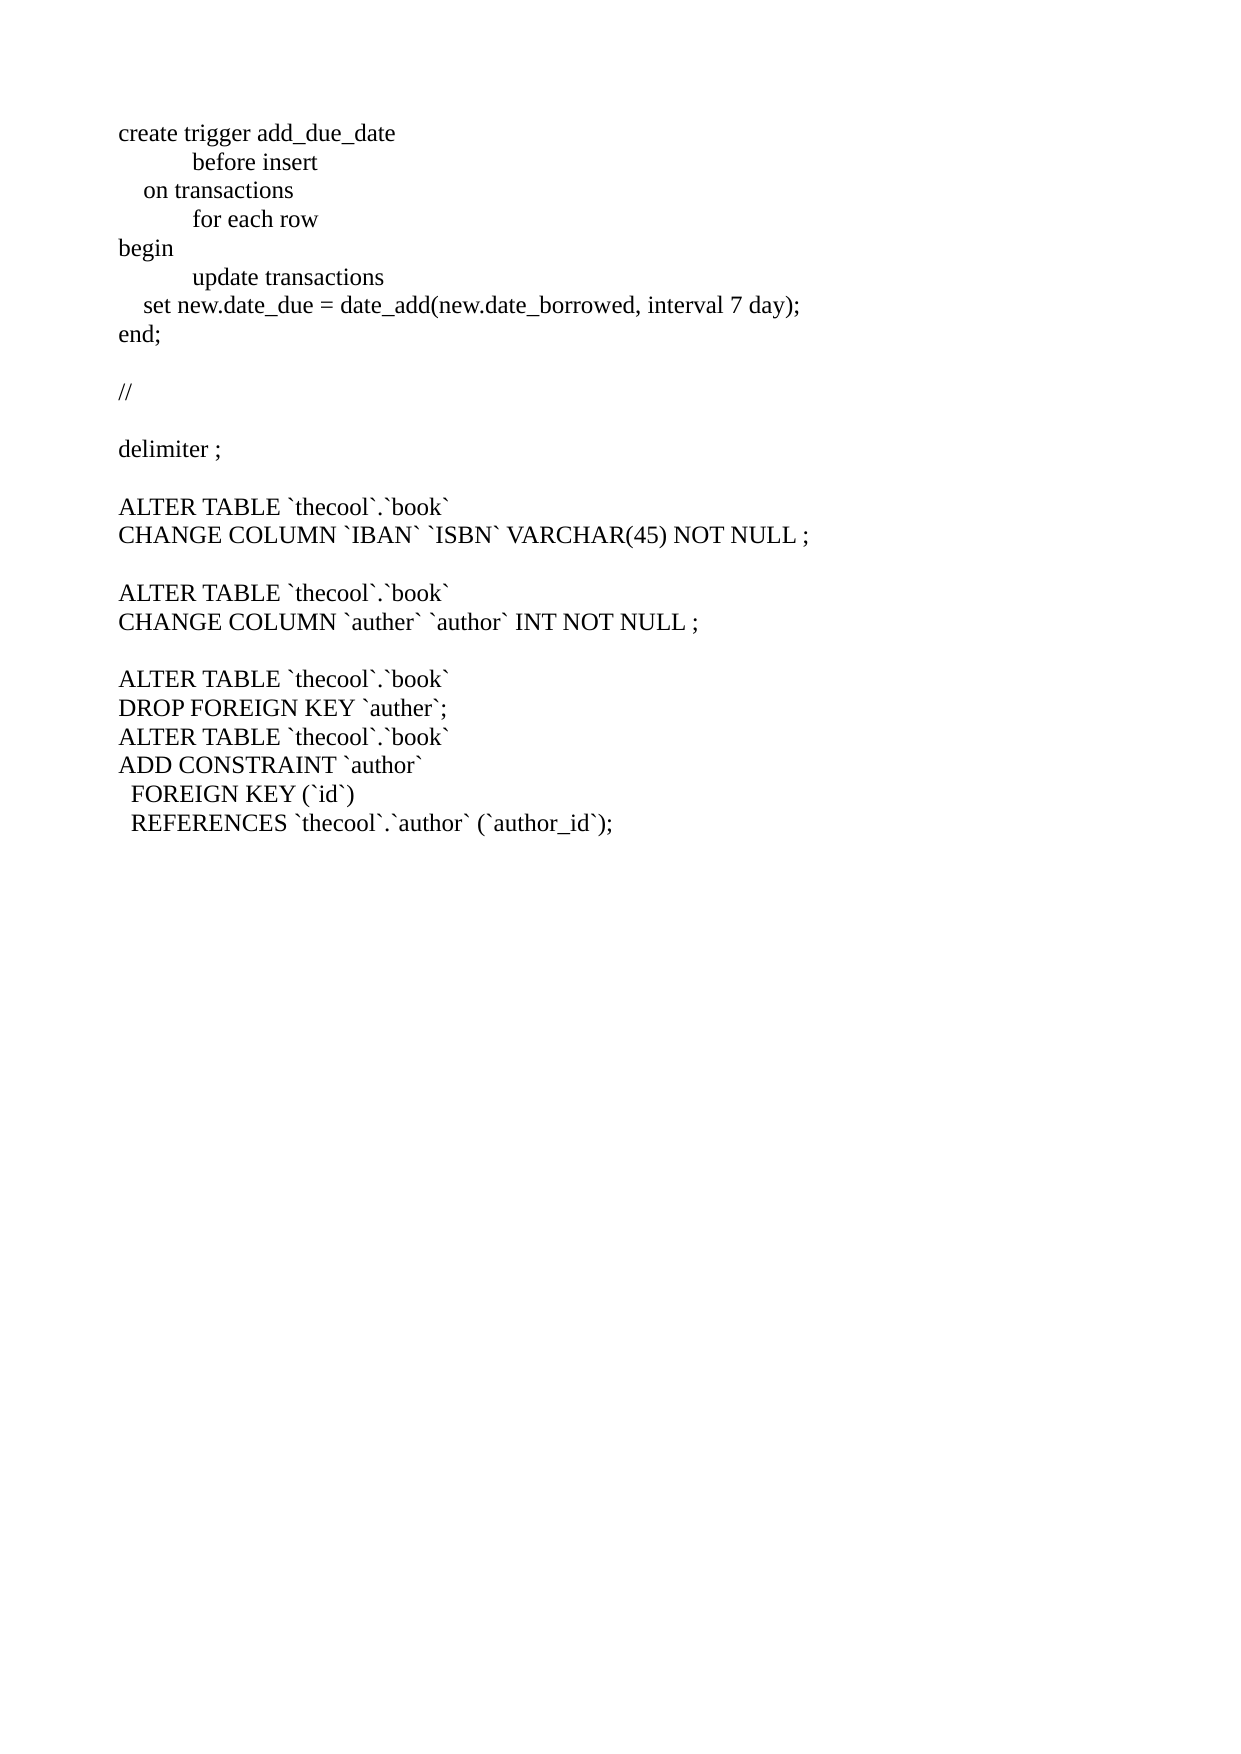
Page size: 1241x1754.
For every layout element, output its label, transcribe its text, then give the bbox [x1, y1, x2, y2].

text ALTER TABLE `thecool`.`book` CHANGE COLUMN `IBAN` `ISBN` VARCHAR(45) NOT NULL ; [118, 492, 1122, 549]
text ALTER TABLE `thecool`.`book` CHANGE COLUMN `auther` `author` INT NOT NULL ; [118, 578, 1122, 664]
text create trigger add_due_date before insert on transactions for each row begin update transactions set new.date_due = date_add(new.date_borrowed, interval 7 day); end; // delimiter ; [118, 118, 1122, 463]
text ALTER TABLE `thecool`.`book` DROP FOREIGN KEY `auther`; ALTER TABLE `thecool`.`book` ADD CONSTRAINT `author` FOREIGN KEY (`id`) REFERENCES `thecool`.`author` (`author_id`); [118, 664, 1122, 952]
